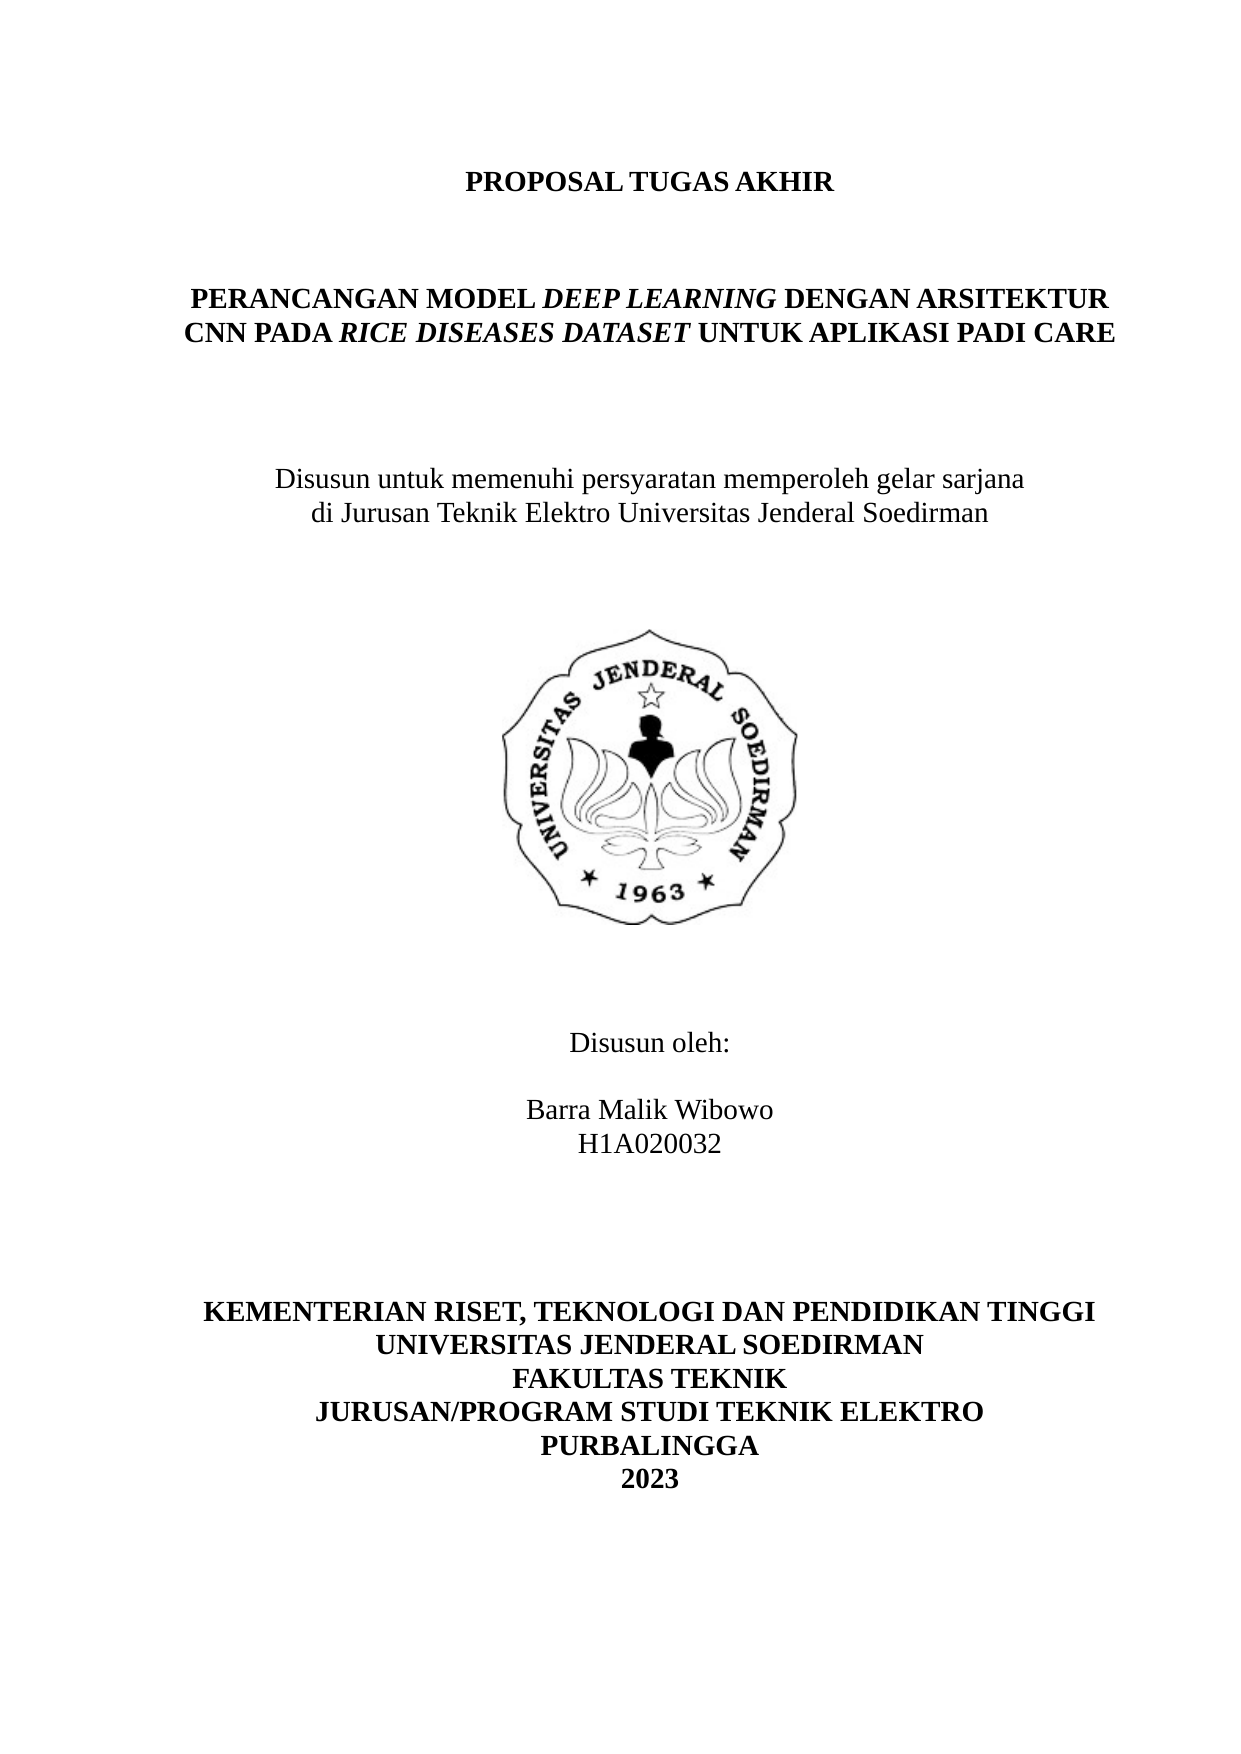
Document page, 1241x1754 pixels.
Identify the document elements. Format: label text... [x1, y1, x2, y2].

title PROPOSAL TUGAS AKHIR [177, 164, 1122, 198]
subtitle 2023 [177, 1461, 1122, 1495]
subtitle Disusun oleh: [177, 1025, 1122, 1059]
subtitle H1A020032 [177, 1126, 1122, 1159]
subtitle PURBALINGGA [177, 1428, 1122, 1461]
subtitle Disusun untuk memenuhi persyaratan memperoleh gelar sarjana di Jurusan Teknik Elektro Universitas Jenderal Soedirman [177, 461, 1122, 528]
subtitle UNIVERSITAS JENDERAL SOEDIRMAN [177, 1327, 1122, 1361]
picture [501, 629, 798, 925]
subtitle KEMENTERIAN RISET, TEKNOLOGI DAN PENDIDIKAN TINGGI [177, 1294, 1122, 1327]
subtitle FAKULTAS TEKNIK [177, 1361, 1122, 1394]
subtitle Barra Malik Wibowo [177, 1092, 1122, 1126]
title PERANCANGAN MODEL DEEP LEARNING DENGAN ARSITEKTUR CNN PADA RICE DISEASES DATASET UNTUK APLIKASI PADI CARE [177, 281, 1122, 348]
subtitle JURUSAN/PROGRAM STUDI TEKNIK ELEKTRO [177, 1394, 1122, 1428]
